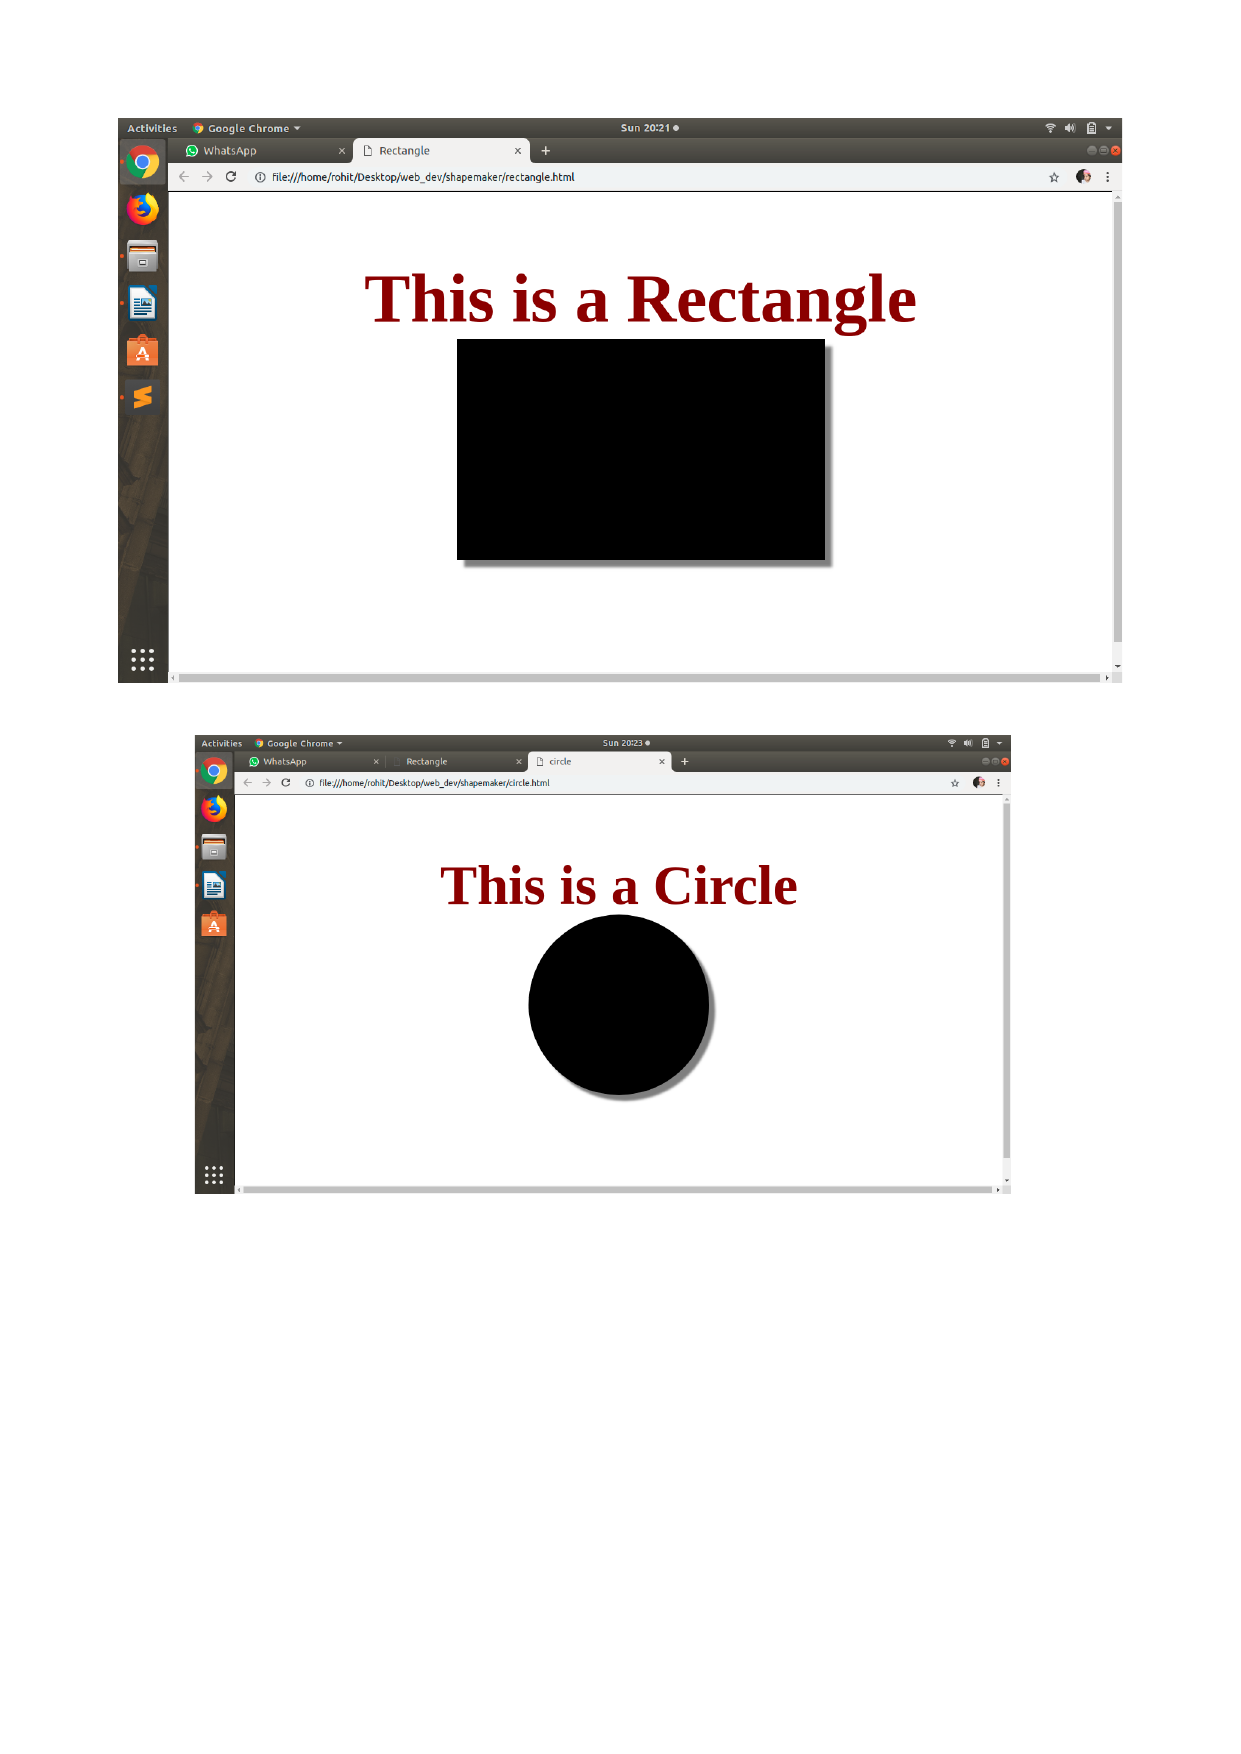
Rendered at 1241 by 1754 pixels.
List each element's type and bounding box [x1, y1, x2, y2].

picture [194, 735, 1011, 1194]
picture [118, 118, 1123, 683]
